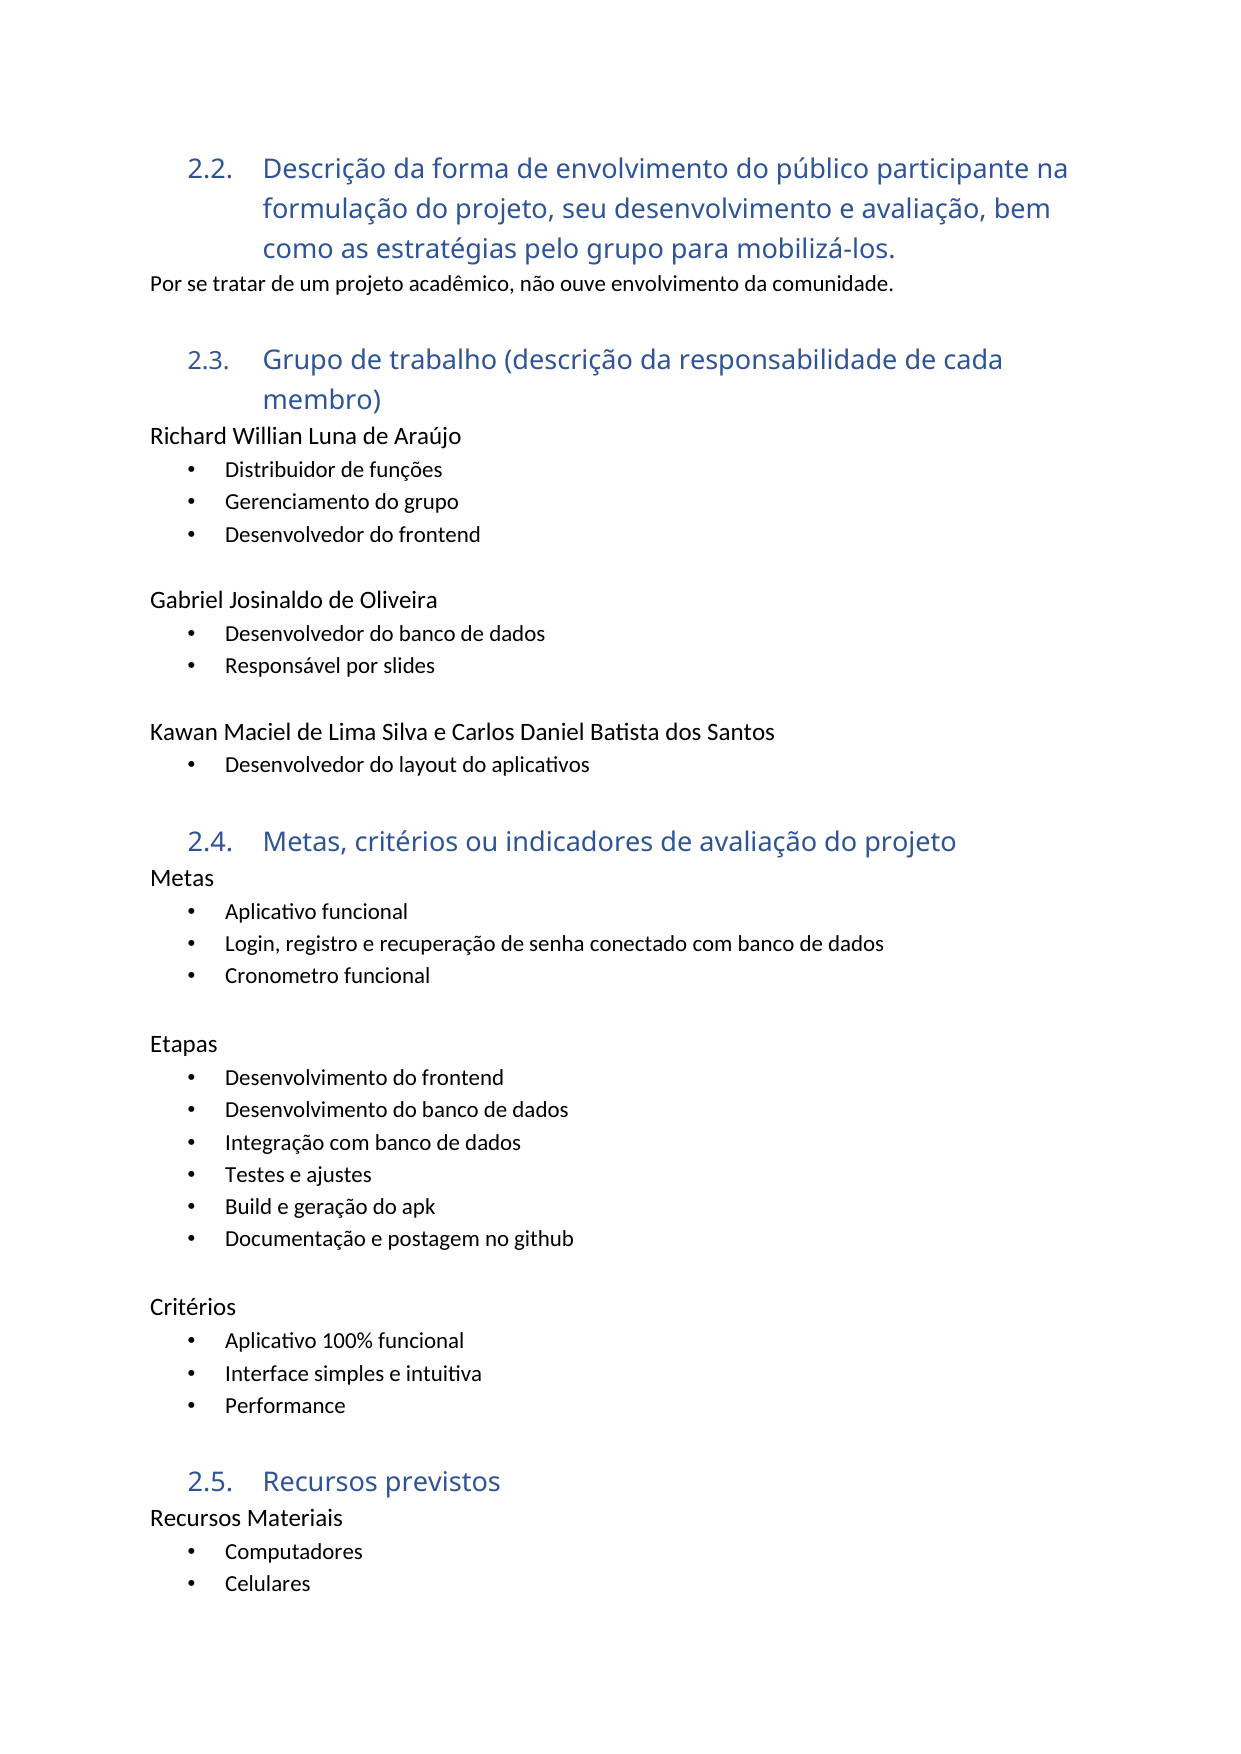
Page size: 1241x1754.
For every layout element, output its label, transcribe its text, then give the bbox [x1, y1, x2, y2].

subtitle Metas, critérios ou indicadores de avaliação do projeto [187, 822, 1090, 859]
list Responsável por slides [187, 651, 1090, 679]
list Aplicativo 100% funcional [187, 1326, 1090, 1354]
list Login, registro e recuperação de senha conectado com banco de dados [187, 929, 1090, 957]
subtitle Grupo de trabalho (descrição da responsabilidade de cada membro) [187, 341, 1090, 417]
list Celulares [187, 1569, 1090, 1597]
list Desenvolvimento do banco de dados [187, 1096, 1090, 1123]
list Integração com banco de dados [187, 1128, 1090, 1156]
list Performance [187, 1391, 1090, 1419]
list Interface simples e intuitiva [187, 1359, 1090, 1387]
list Aplicativo funcional [187, 897, 1090, 925]
text Etapas [150, 1028, 1090, 1059]
list Gerenciamento do grupo [187, 487, 1090, 516]
list Testes e ajustes [187, 1160, 1090, 1188]
list Desenvolvedor do banco de dados [187, 619, 1090, 647]
list Desenvolvedor do frontend [187, 520, 1090, 548]
text Por se tratar de um projeto acadêmico, não ouve envolvimento da comunidade. [150, 269, 1090, 297]
text Metas [150, 862, 1090, 892]
list Distribuidor de funções [187, 455, 1090, 483]
list Cronometro funcional [187, 961, 1090, 989]
text Richard Willian Luna de Araújo [150, 420, 1090, 451]
list Documentação e postagem no github [187, 1224, 1090, 1252]
text Kawan Maciel de Lima Silva e Carlos Daniel Batista dos Santos [150, 716, 1090, 746]
list Desenvolvimento do frontend [187, 1063, 1090, 1091]
text Recursos Materiais [150, 1502, 1090, 1532]
subtitle Recursos previstos [187, 1462, 1090, 1499]
list Computadores [187, 1537, 1090, 1565]
list Build e geração do apk [187, 1192, 1090, 1220]
text Critérios [150, 1291, 1090, 1322]
subtitle Descrição da forma de envolvimento do público participante na formulação do projeto, seu desenvolvimento e avaliação, bem como as estratégias pelo grupo para mobilizá-los. [187, 150, 1090, 266]
list Desenvolvedor do layout do aplicativos [187, 751, 1090, 779]
text Gabriel Josinaldo de Oliveira [150, 584, 1090, 614]
